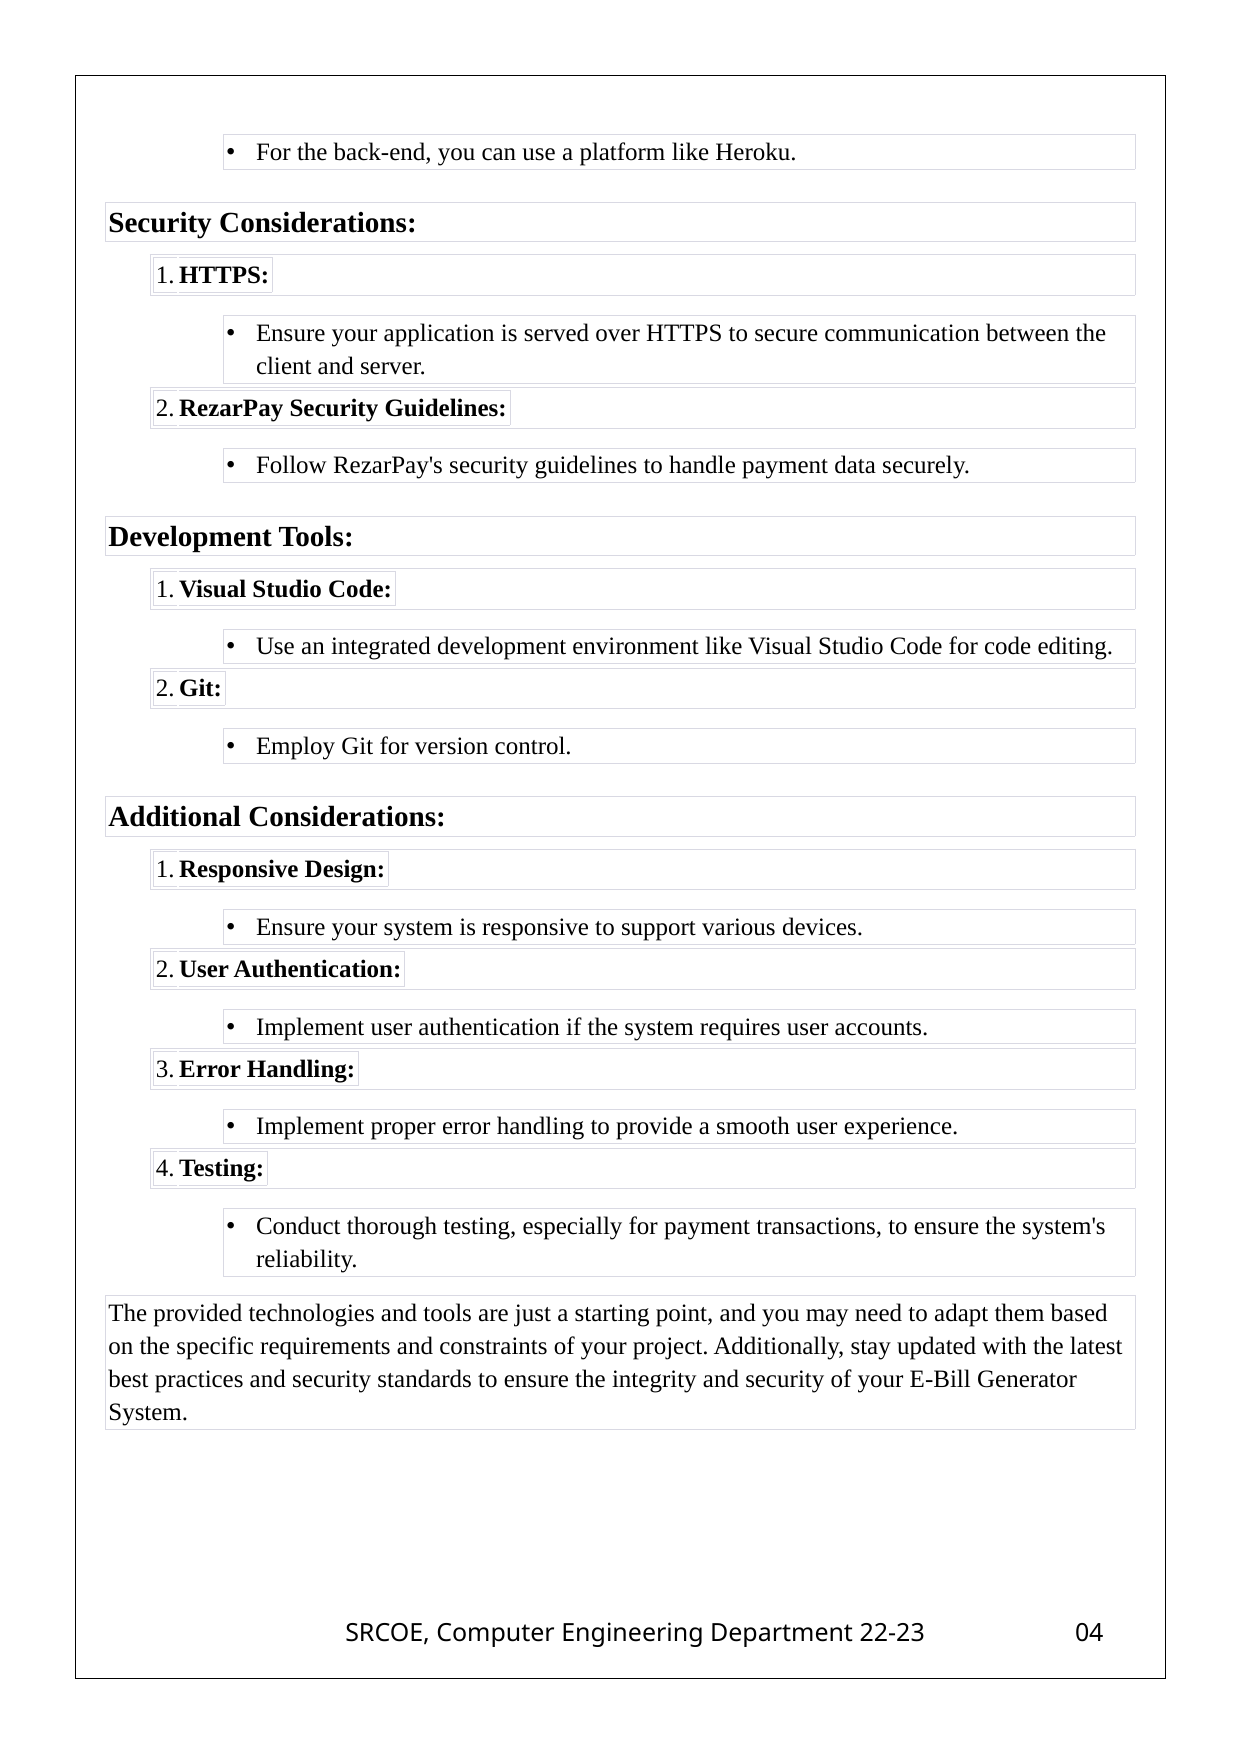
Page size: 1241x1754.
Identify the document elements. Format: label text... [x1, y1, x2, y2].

list HTTPS: [151, 255, 1135, 295]
list Responsive Design: [151, 850, 1135, 889]
list Conduct thorough testing, especially for payment transactions, to ensure the system's reliability. [224, 1209, 1135, 1276]
list Testing: [151, 1149, 1135, 1188]
list RezarPay Security Guidelines: [151, 388, 1135, 428]
list Error Handling: [151, 1049, 1135, 1089]
subtitle Security Considerations: [106, 203, 1135, 241]
list For the back-end, you can use a platform like Heroku. [224, 135, 1135, 169]
text The provided technologies and tools are just a starting point, and you may need to adapt them based on the specific requirements and constraints of your project. Additionally, stay updated with the latest best practices and security standards to ensure the integrity and security of your E-Bill Generator System. [106, 1296, 1135, 1429]
list Visual Studio Code: [151, 569, 1135, 609]
list Implement proper error handling to provide a smooth user experience. [224, 1110, 1135, 1143]
list Git: [151, 669, 1135, 708]
subtitle Development Tools: [106, 517, 1135, 555]
list Use an integrated development environment like Visual Studio Code for code editing. [224, 630, 1135, 663]
list User Authentication: [151, 949, 1135, 989]
list Employ Git for version control. [224, 729, 1135, 763]
subtitle Additional Considerations: [106, 797, 1135, 836]
list Ensure your application is served over HTTPS to secure communication between the client and server. [224, 316, 1135, 383]
list Ensure your system is responsive to support various devices. [224, 910, 1135, 944]
list Implement user authentication if the system requires user accounts. [224, 1010, 1135, 1043]
list Follow RezarPay's security guidelines to handle payment data securely. [224, 449, 1135, 482]
